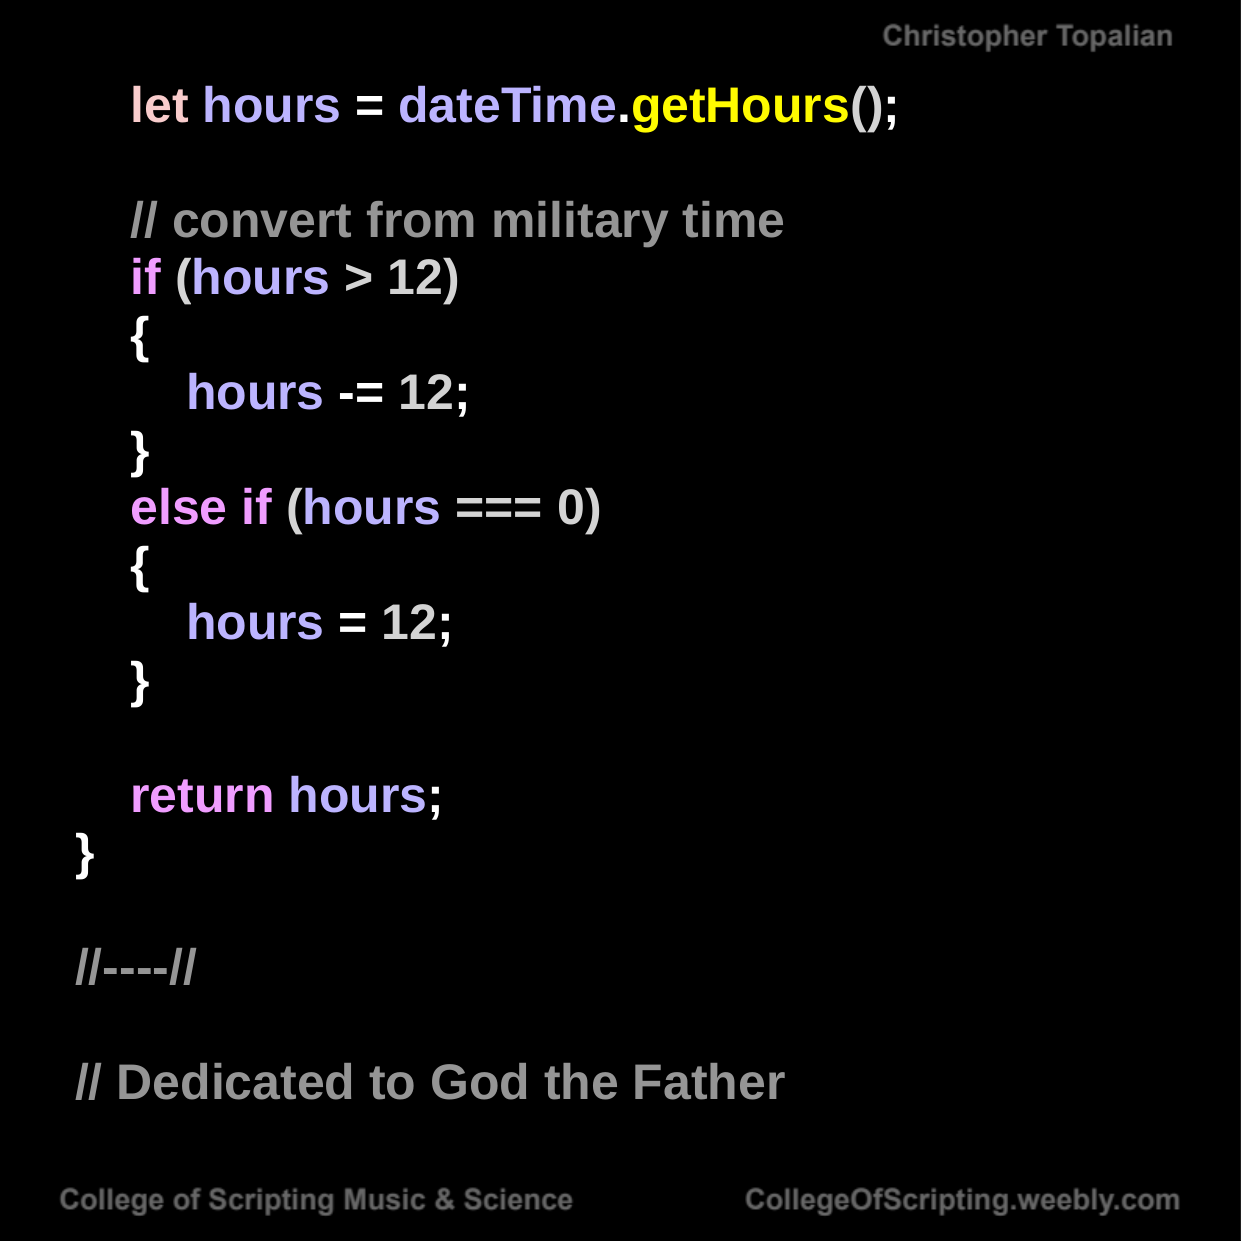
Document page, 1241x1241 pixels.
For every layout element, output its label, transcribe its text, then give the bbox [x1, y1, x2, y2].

text if (hours > 12) [75, 247, 1166, 305]
text else if (hours === 0) [75, 477, 1166, 535]
text { [75, 535, 1166, 592]
text } [75, 822, 1166, 880]
text } [75, 420, 1166, 477]
text { [75, 305, 1166, 362]
text // Dedicated to God the Father [75, 1052, 1166, 1110]
text let hours = dateTime.getHours(); [75, 75, 1166, 132]
text return hours; [75, 765, 1166, 822]
text hours = 12; [75, 592, 1166, 650]
text // convert from military time [75, 190, 1166, 247]
text hours -= 12; [75, 362, 1166, 420]
text //----// [75, 937, 1166, 995]
text } [75, 650, 1166, 707]
